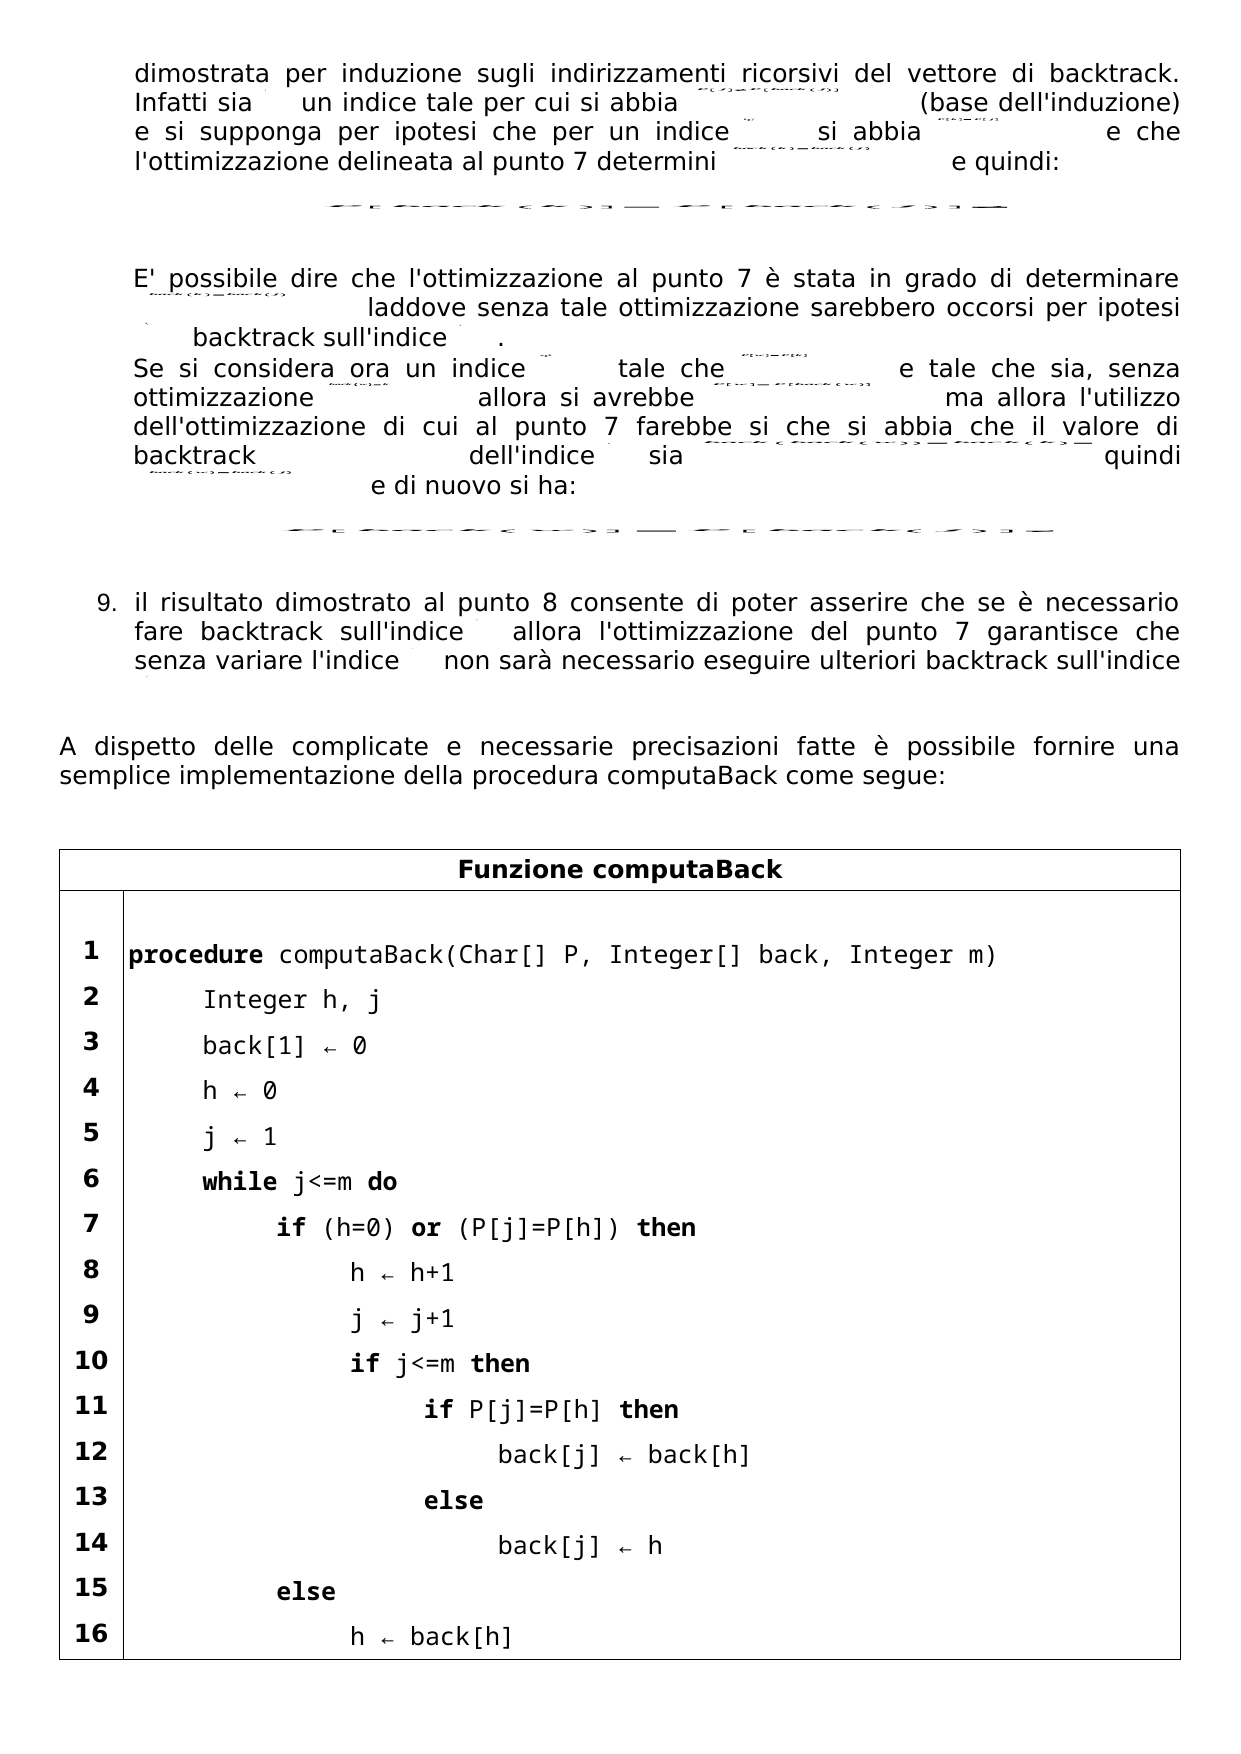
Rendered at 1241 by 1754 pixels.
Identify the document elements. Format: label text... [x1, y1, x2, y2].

table_cell 10 [60, 1340, 123, 1386]
table_cell 3 [60, 1022, 123, 1067]
list il risultato dimostrato al punto 8 consente di poter asserire che se è necessario fare backtrack sull'indiceallora l'ottimizzazione del punto 7 garantisce che senza variare l'indicenon sarà necessario eseguire ulteriori backtrack sull'indice [97, 588, 1181, 703]
table_cell h ← 0 [124, 1067, 1180, 1113]
table_cell [60, 891, 123, 931]
table_cell while j<=m do [124, 1158, 1180, 1204]
table_cell j ← j+1 [124, 1295, 1180, 1340]
text A dispetto delle complicate e necessarie precisazioni fatte è possibile fornire una semplice implementazione della procedura computaBack come segue: [59, 732, 1181, 791]
table_cell 8 [60, 1249, 123, 1295]
table_cell 5 [60, 1113, 123, 1158]
table_cell 12 [60, 1431, 123, 1477]
table_cell 15 [60, 1568, 123, 1613]
table_cell 11 [60, 1386, 123, 1431]
table_cell 1 [60, 931, 123, 976]
table_cell [124, 891, 1180, 931]
table_cell 13 [60, 1477, 123, 1522]
table_cell 2 [60, 976, 123, 1022]
table_cell h ← back[h] [124, 1613, 1180, 1659]
table_header Funzione computaBack [60, 850, 1180, 890]
table_cell 7 [60, 1204, 123, 1249]
text E' possibile dire che l'ottimizzazione al punto 7 è stata in grado di determinareladdove senza tale ottimizzazione sarebbero occorsi per ipotesibacktrack sull'indice. [133, 264, 1181, 354]
table_cell back[j] ← back[h] [124, 1431, 1180, 1477]
table_cell else [124, 1477, 1180, 1522]
text Se si considera ora un indicetale chee tale che sia, senza ottimizzazioneallora si avrebbema allora l'utilizzo dell'ottimizzazione di cui al punto 7 farebbe si che si abbia che il valore di backtrack dell'indicesiaquindie di nuovo si ha: [133, 354, 1181, 500]
table_cell back[1] ← 0 [124, 1022, 1180, 1067]
table_cell 4 [60, 1067, 123, 1113]
table_cell 9 [60, 1295, 123, 1340]
table_cell if P[j]=P[h] then [124, 1386, 1180, 1431]
table_cell else [124, 1568, 1180, 1613]
table_cell back[j] ← h [124, 1522, 1180, 1568]
table_cell 14 [60, 1522, 123, 1568]
table_cell if j<=m then [124, 1340, 1180, 1386]
list Inoltre, supponendo che ogni elemento del vettore di backtrack è valorizzato utilizzando il criterio adottato al punto 7, in particolare si può essere sicuri che partendo da un indiceil valorealla successiva iterazione di KMPStringMatching sarà tale per cui. La certezza può essere dimostrata per induzione sugli indirizzamenti ricorsivi del vettore di backtrack. Infatti siaun indice tale per cui si abbia(base dell'induzione) e si supponga per ipotesi che per un indicesi abbia e che l'ottimizzazione delineata al punto 7 determinie quindi: [97, 59, 1181, 176]
table_cell h ← h+1 [124, 1249, 1180, 1295]
table_cell 16 [60, 1613, 123, 1659]
table_cell 6 [60, 1158, 123, 1204]
table_cell if (h=0) or (P[j]=P[h]) then [124, 1204, 1180, 1249]
table_cell procedure computaBack(Char[] P, Integer[] back, Integer m) [124, 931, 1180, 976]
table_cell Integer h, j [124, 976, 1180, 1022]
table_cell j ← 1 [124, 1113, 1180, 1158]
